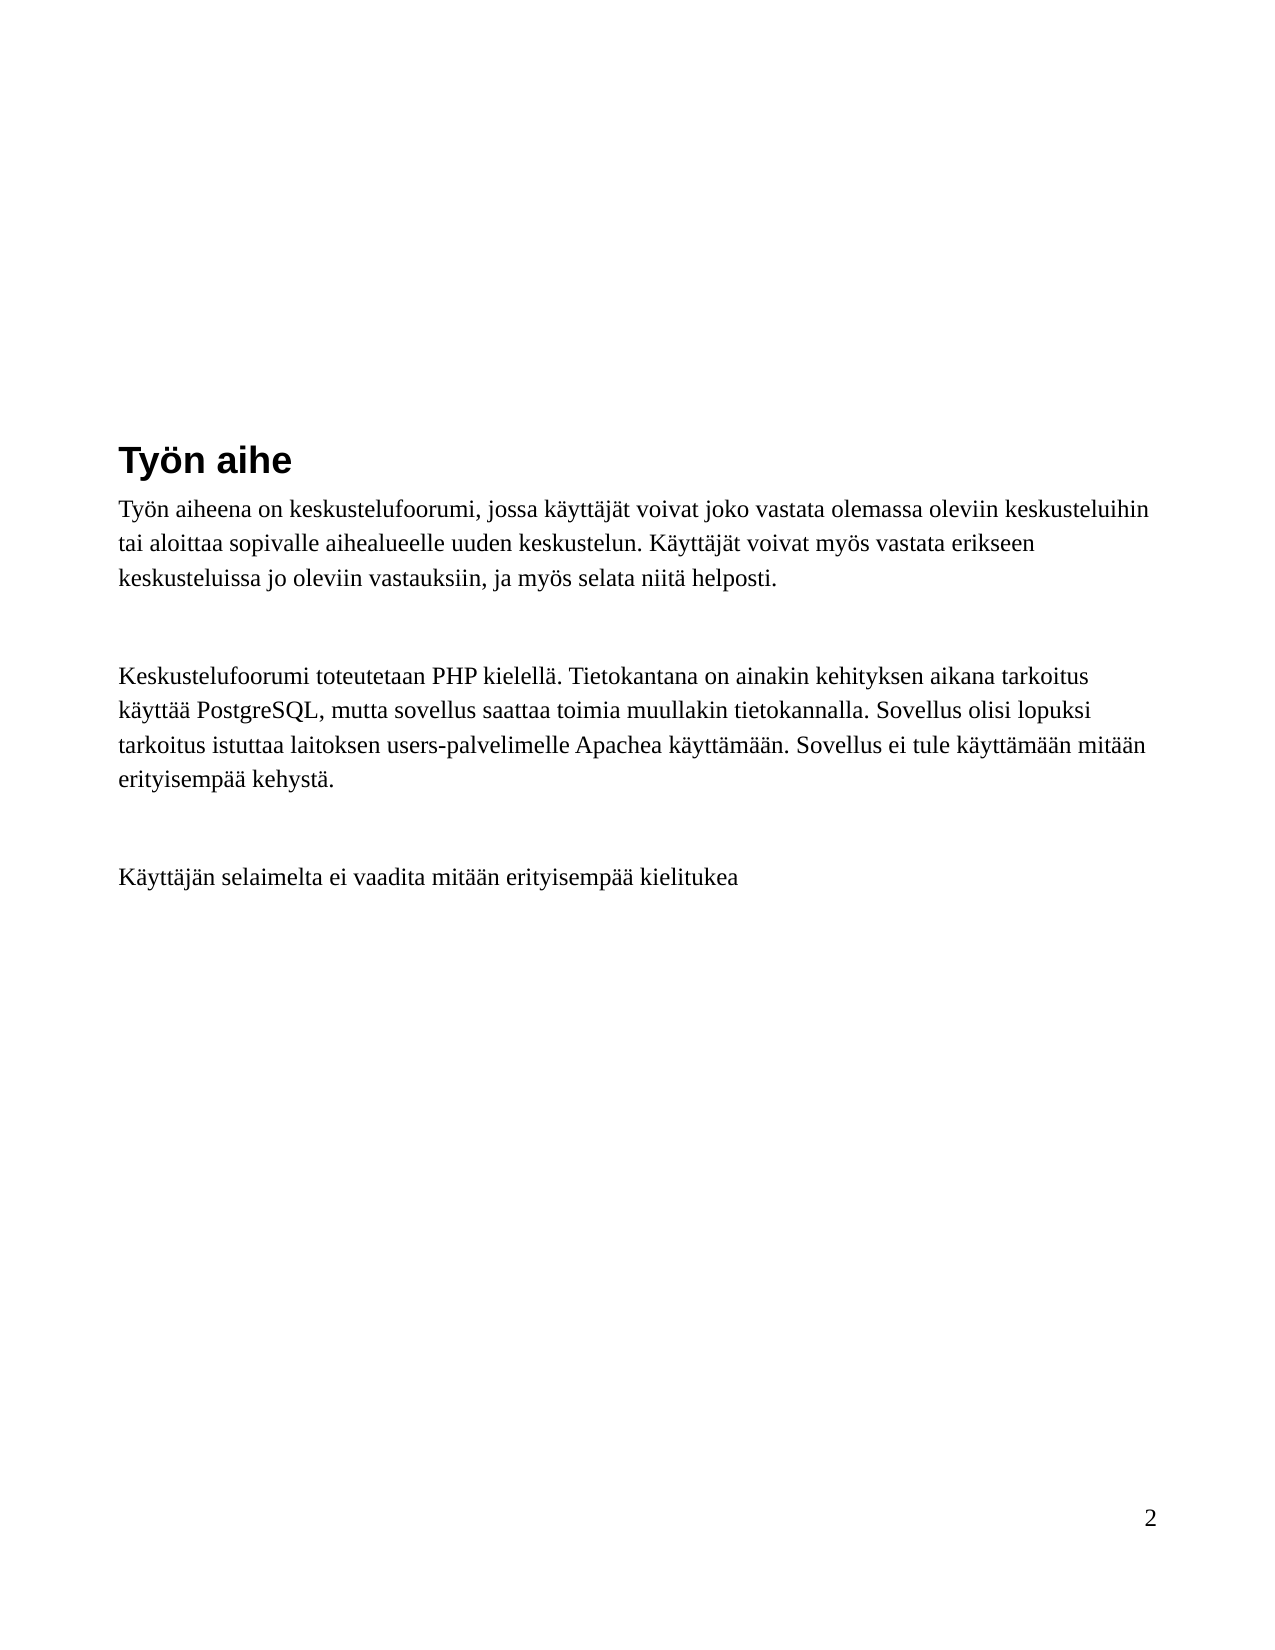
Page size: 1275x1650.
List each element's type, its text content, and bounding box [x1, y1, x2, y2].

text Työn aiheena on keskustelufoorumi, jossa käyttäjät voivat joko vastata olemassa oleviin keskusteluihin tai aloittaa sopivalle aihealueelle uuden keskustelun. Käyttäjät voivat myös vastata erikseen keskusteluissa jo oleviin vastauksiin, ja myös selata niitä helposti. [118, 494, 1157, 591]
text Käyttäjän selaimelta ei vaadita mitään erityisempää kielitukea [118, 862, 1157, 891]
text Keskustelufoorumi toteutetaan PHP kielellä. Tietokantana on ainakin kehityksen aikana tarkoitus käyttää PostgreSQL, mutta sovellus saattaa toimia muullakin tietokannalla. Sovellus olisi lopuksi tarkoitus istuttaa laitoksen users-palvelimelle Apachea käyttämään. Sovellus ei tule käyttämään mitään erityisempää kehystä. [118, 661, 1157, 793]
subtitle Työn aihe [118, 437, 1157, 481]
